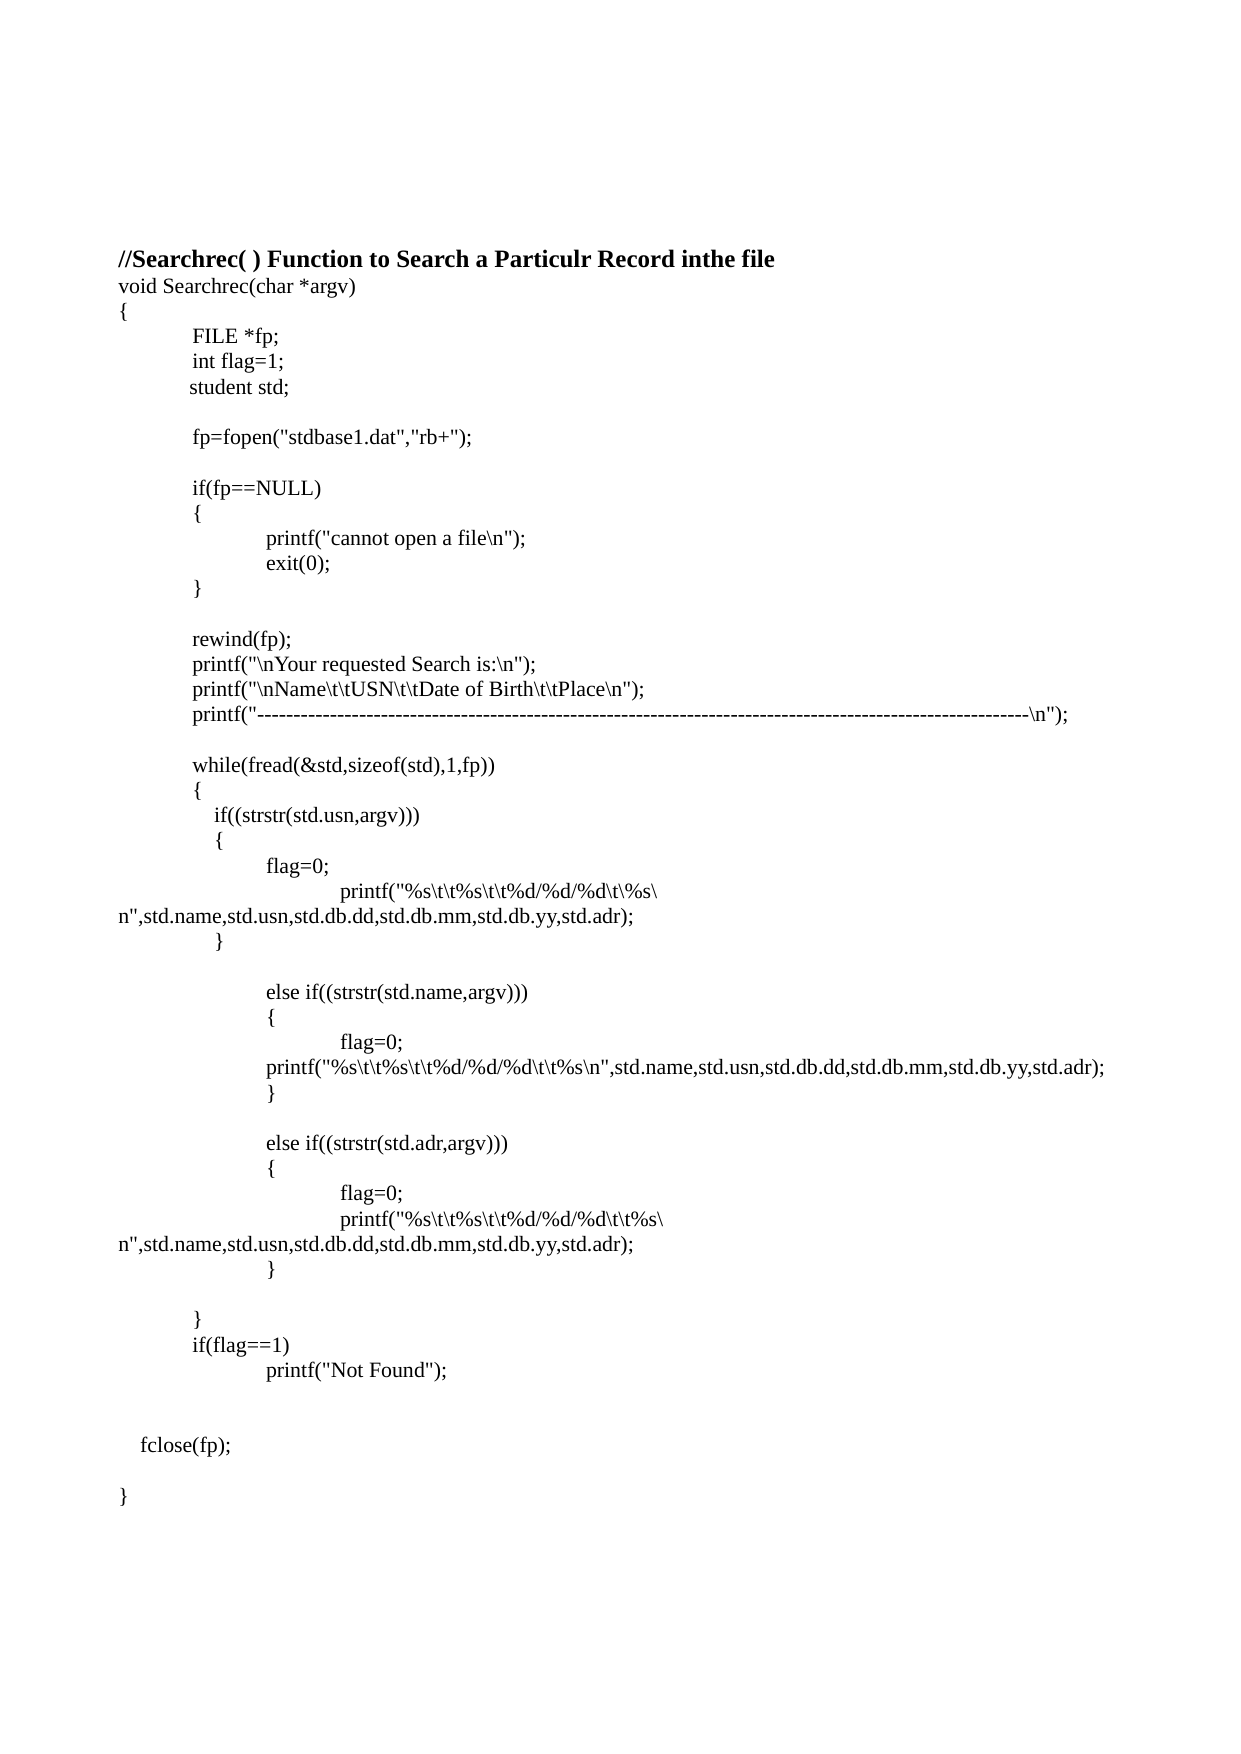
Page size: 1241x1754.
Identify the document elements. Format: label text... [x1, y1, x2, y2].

text printf("\nName\t\tUSN\t\tDate of Birth\t\tPlace\n"); [118, 676, 1122, 701]
text { [118, 777, 1122, 802]
text void Searchrec(char *argv) [118, 273, 1122, 298]
text FILE *fp; [118, 323, 1122, 348]
text } [118, 1483, 1122, 1508]
text printf("%s\t\t%s\t\t%d/%d/%d\t\%s\n",std.name,std.usn,std.db.dd,std.db.mm,std.db.yy,std.adr); [118, 878, 1122, 928]
text } [118, 928, 1122, 953]
text printf("\nYour requested Search is:\n"); [118, 651, 1122, 676]
text printf("%s\t\t%s\t\t%d/%d/%d\t\t%s\n",std.name,std.usn,std.db.dd,std.db.mm,std.db.yy,std.adr); [118, 1206, 1122, 1256]
text { [118, 1004, 1122, 1029]
text } [118, 575, 1122, 601]
text printf("%s\t\t%s\t\t%d/%d/%d\t\t%s\n",std.name,std.usn,std.db.dd,std.db.mm,std.db.yy,std.adr); [118, 1054, 1122, 1079]
text fp=fopen("stdbase1.dat","rb+"); [118, 424, 1122, 449]
text flag=0; [118, 1029, 1122, 1054]
text flag=0; [118, 1180, 1122, 1206]
text if(fp==NULL) [118, 474, 1122, 500]
text { [118, 500, 1122, 525]
text if((strstr(std.usn,argv))) [118, 802, 1122, 827]
text flag=0; [118, 853, 1122, 878]
text printf("Not Found"); [118, 1357, 1122, 1382]
text { [118, 827, 1122, 853]
text { [118, 298, 1122, 323]
text printf("cannot open a file\n"); [118, 525, 1122, 550]
text } [118, 1079, 1122, 1105]
text } [118, 1256, 1122, 1281]
text exit(0); [118, 550, 1122, 575]
text //Searchrec( ) Function to Search a Particulr Record inthe file [118, 244, 1122, 273]
text fclose(fp); [118, 1432, 1122, 1458]
text while(fread(&std,sizeof(std),1,fp)) [118, 752, 1122, 777]
text else if((strstr(std.name,argv))) [118, 979, 1122, 1004]
text { [118, 1155, 1122, 1180]
text rewind(fp); [118, 626, 1122, 651]
text student std; [118, 374, 1122, 399]
text else if((strstr(std.adr,argv))) [118, 1130, 1122, 1155]
text } [118, 1306, 1122, 1332]
text int flag=1; [118, 348, 1122, 374]
text printf("----------------------------------------------------------------------------------------------------------\n"); [118, 701, 1122, 727]
text if(flag==1) [118, 1332, 1122, 1357]
